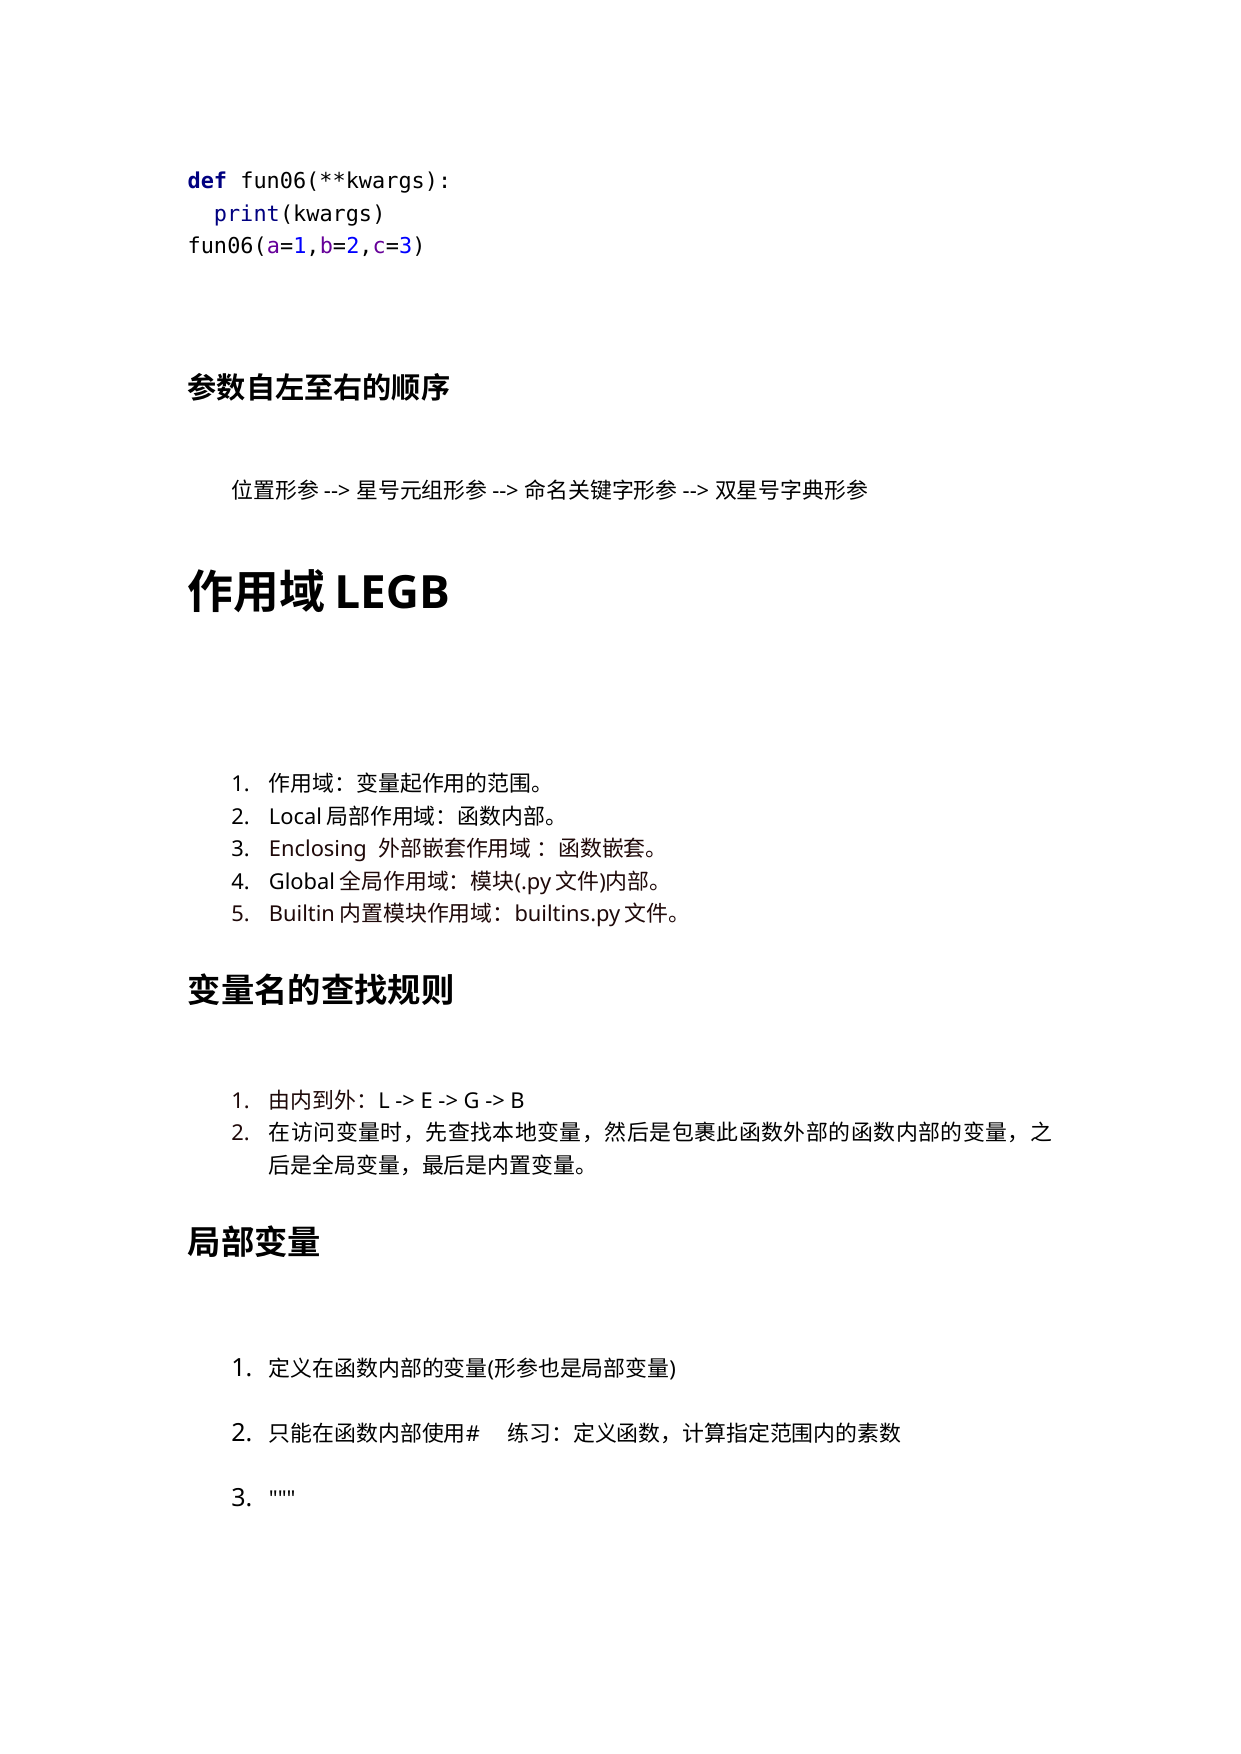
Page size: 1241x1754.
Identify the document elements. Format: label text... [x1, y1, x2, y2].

list 由内到外：L -> E -> G -> B [231, 1083, 1053, 1115]
list Global全局作用域：模块(.py文件)内部。 [231, 863, 1053, 896]
list Enclosing 外部嵌套作用域 ：函数嵌套。 [231, 831, 1053, 863]
text fun06(a=1,b=2,c=3) [187, 230, 1053, 262]
subtitle 参数自左至右的顺序 [187, 353, 1053, 418]
list Local局部作用域：函数内部。 [231, 798, 1053, 831]
list 定义在函数内部的变量(形参也是局部变量) [231, 1334, 1053, 1399]
list """ [231, 1464, 1053, 1529]
list 作用域：变量起作用的范围。 [231, 766, 1053, 798]
list 只能在函数内部使用# 练习：定义函数，计算指定范围内的素数 [231, 1399, 1053, 1464]
list Builtin内置模块作用域：builtins.py文件。 [231, 896, 1053, 928]
subtitle 作用域LEGB [187, 540, 1053, 638]
text print(kwargs) [187, 197, 1053, 230]
subtitle 变量名的查找规则 [187, 955, 1053, 1020]
subtitle 局部变量 [187, 1207, 1053, 1272]
text 位置形参 --> 星号元组形参 --> 命名关键字形参 --> 双星号字典形参 [187, 472, 1053, 505]
text def fun06(**kwargs): [187, 165, 1053, 197]
list 在访问变量时，先查找本地变量，然后是包裹此函数外部的函数内部的变量，之后是全局变量，最后是内置变量。 [231, 1115, 1053, 1180]
